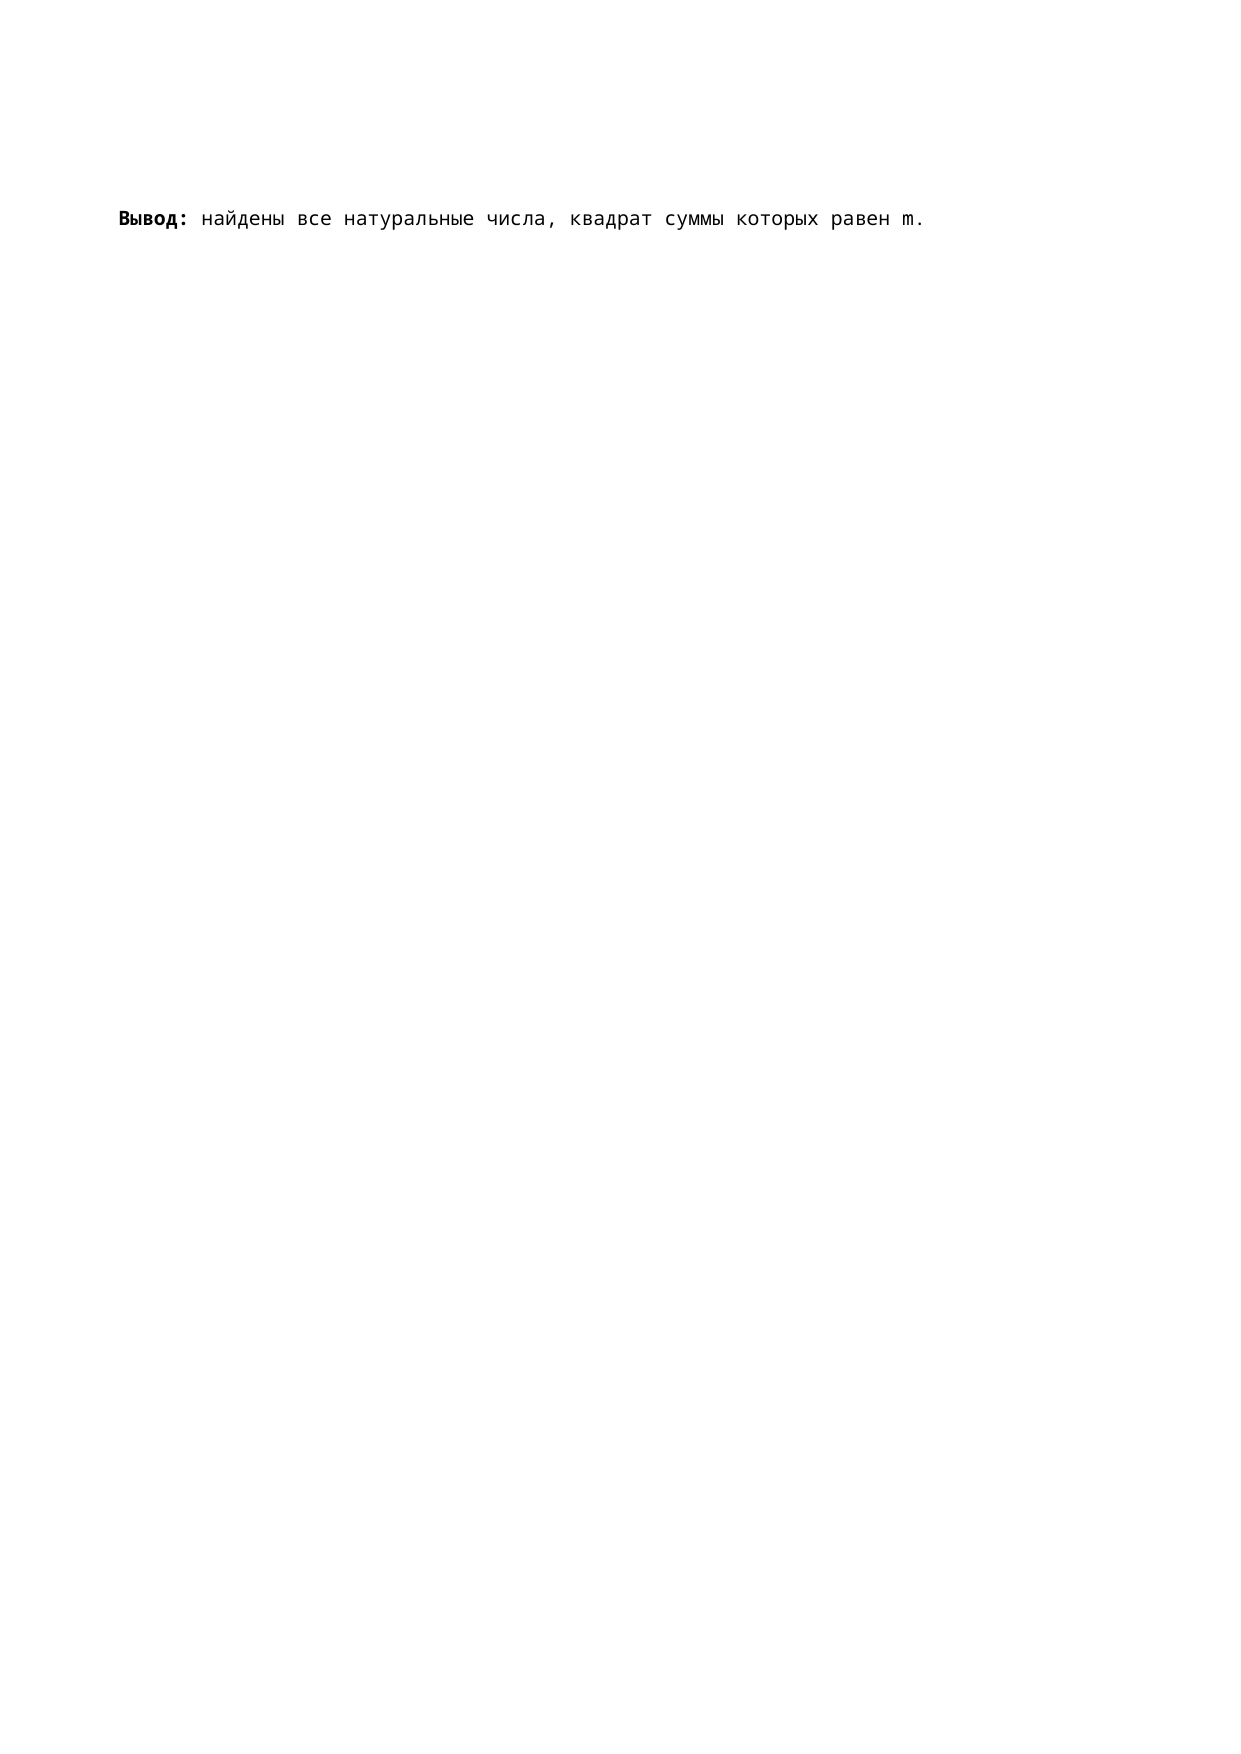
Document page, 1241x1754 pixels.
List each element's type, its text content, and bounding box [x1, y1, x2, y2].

text Вывод: найдены все натуральные числа, квадрат суммы которых равен m. [118, 204, 1122, 231]
